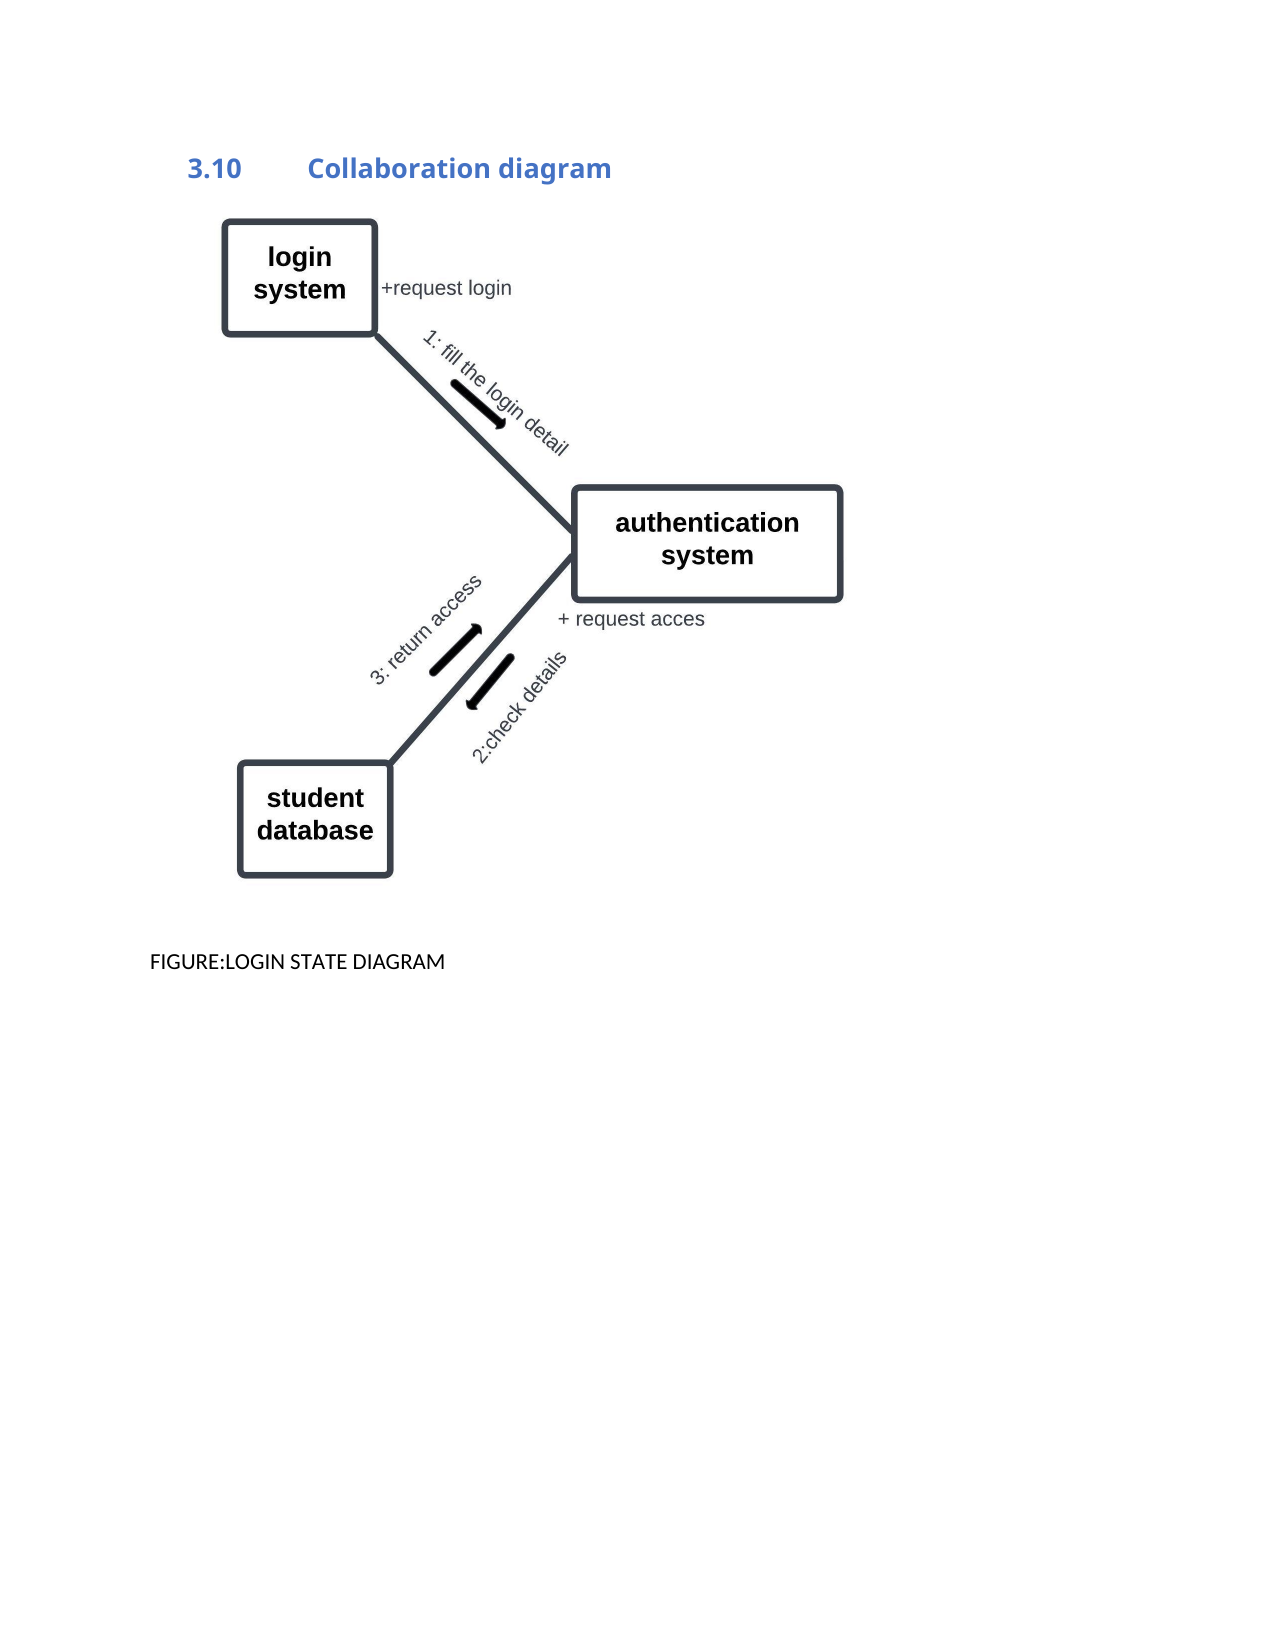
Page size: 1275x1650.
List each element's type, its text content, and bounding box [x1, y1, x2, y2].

subtitle Collaboration diagram [187, 150, 1125, 187]
text FIGURE:LOGIN STATE DIAGRAM [150, 947, 1125, 975]
picture [150, 189, 882, 929]
